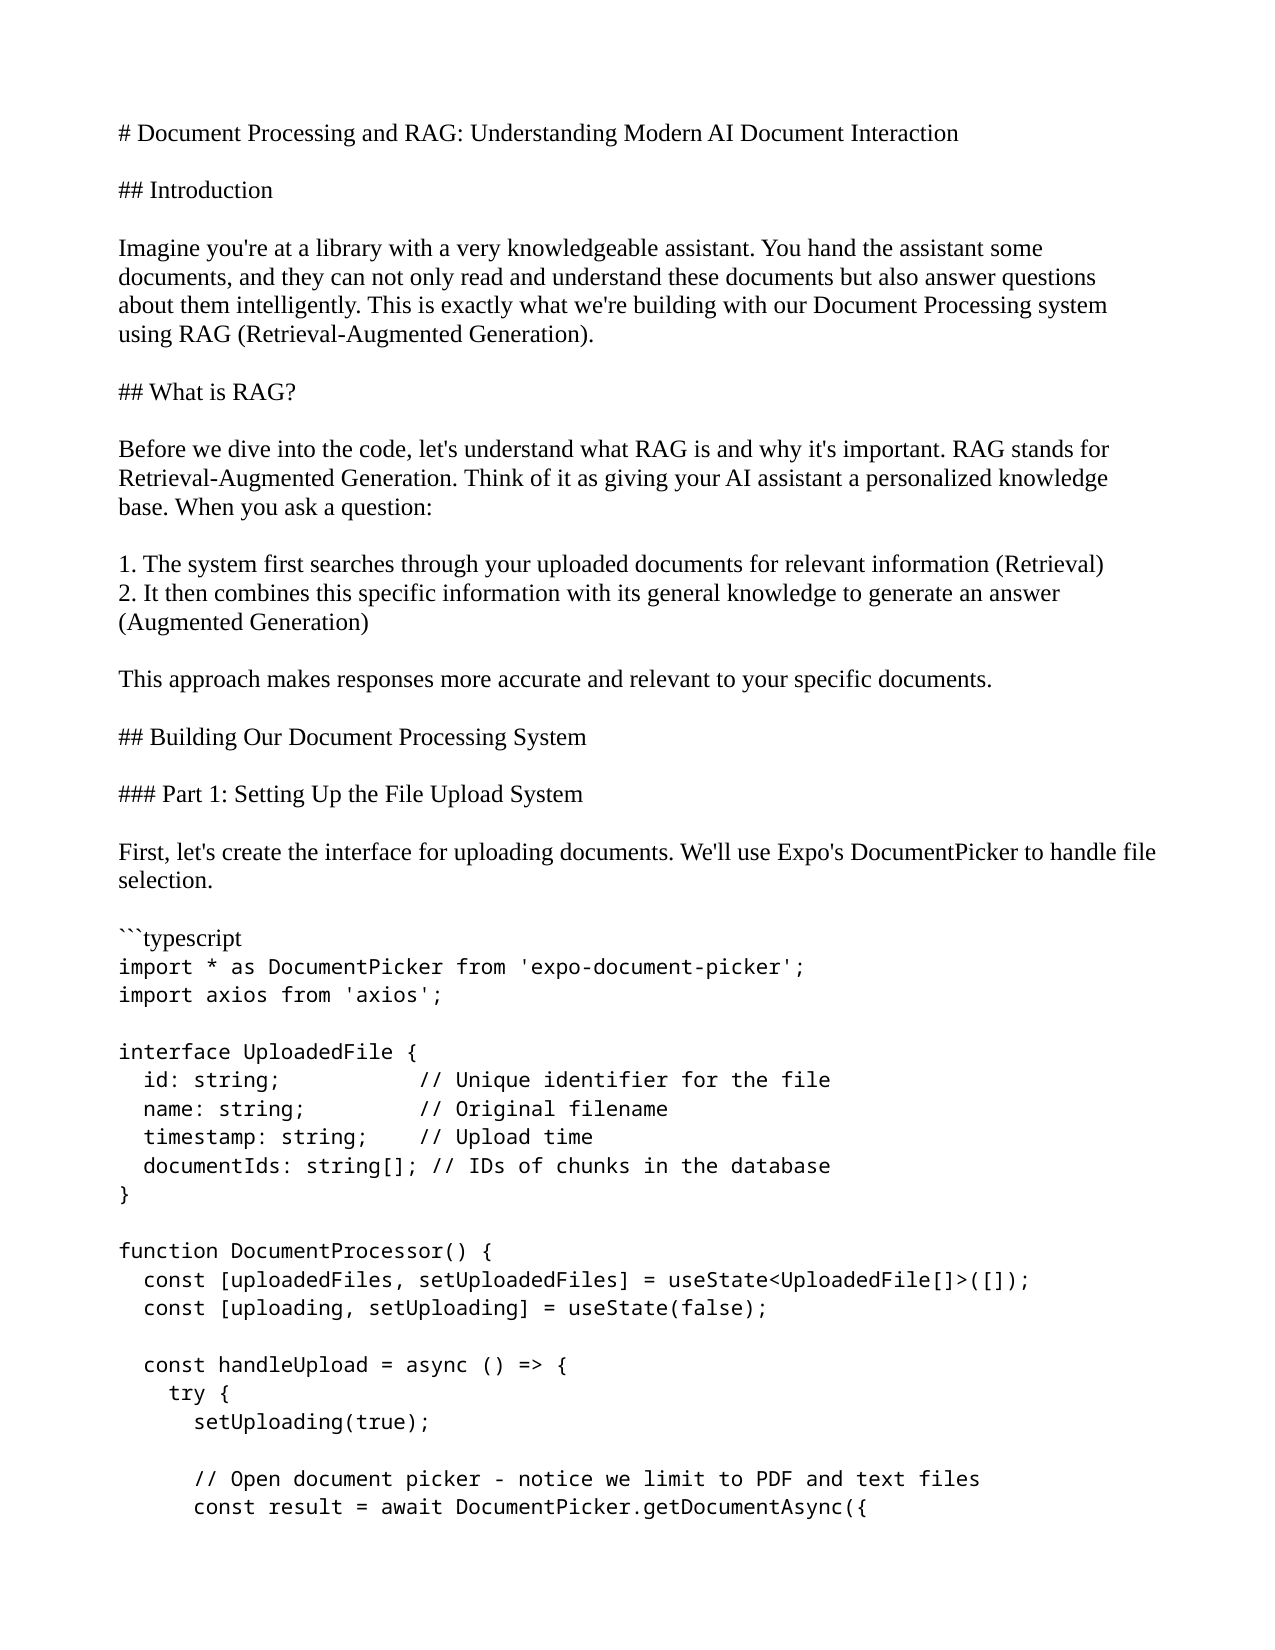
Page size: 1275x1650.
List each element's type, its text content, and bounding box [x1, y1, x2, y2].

text ## Introduction [118, 176, 1157, 204]
text } [118, 1179, 1157, 1208]
text timestamp: string; // Upload time [118, 1122, 1157, 1151]
text # Document Processing and RAG: Understanding Modern AI Document Interaction [118, 118, 1157, 147]
text ### Part 1: Setting Up the File Upload System [118, 779, 1157, 808]
text try { [118, 1378, 1157, 1407]
text const [uploading, setUploading] = useState(false); [118, 1293, 1157, 1322]
text 2. It then combines this specific information with its general knowledge to generate an answer (Augmented Generation) [118, 578, 1157, 636]
text // Open document picker - notice we limit to PDF and text files [118, 1464, 1157, 1492]
text id: string; // Unique identifier for the file [118, 1066, 1157, 1094]
text ## What is RAG? [118, 377, 1157, 406]
text import * as DocumentPicker from 'expo-document-picker'; [118, 952, 1157, 980]
text ## Building Our Document Processing System [118, 722, 1157, 751]
text interface UploadedFile { [118, 1037, 1157, 1066]
text Imagine you're at a library with a very knowledgeable assistant. You hand the assistant some documents, and they can not only read and understand these documents but also answer questions about them intelligently. This is exactly what we're building with our Document Processing system using RAG (Retrieval-Augmented Generation). [118, 233, 1157, 348]
text This approach makes responses more accurate and relevant to your specific documents. [118, 664, 1157, 693]
text Before we dive into the code, let's understand what RAG is and why it's important. RAG stands for Retrieval-Augmented Generation. Think of it as giving your AI assistant a personalized knowledge base. When you ask a question: [118, 434, 1157, 521]
text const handleUpload = async () => { [118, 1350, 1157, 1378]
text import axios from 'axios'; [118, 980, 1157, 1009]
text documentIds: string[]; // IDs of chunks in the database [118, 1151, 1157, 1179]
text ```typescript [118, 923, 1157, 952]
text function DocumentProcessor() { [118, 1236, 1157, 1265]
text setUploading(true); [118, 1407, 1157, 1435]
text const result = await DocumentPicker.getDocumentAsync({ [118, 1492, 1157, 1521]
text 1. The system first searches through your uploaded documents for relevant information (Retrieval) [118, 549, 1157, 578]
text First, let's create the interface for uploading documents. We'll use Expo's DocumentPicker to handle file selection. [118, 837, 1157, 894]
text name: string; // Original filename [118, 1094, 1157, 1122]
text const [uploadedFiles, setUploadedFiles] = useState<UploadedFile[]>([]); [118, 1265, 1157, 1293]
